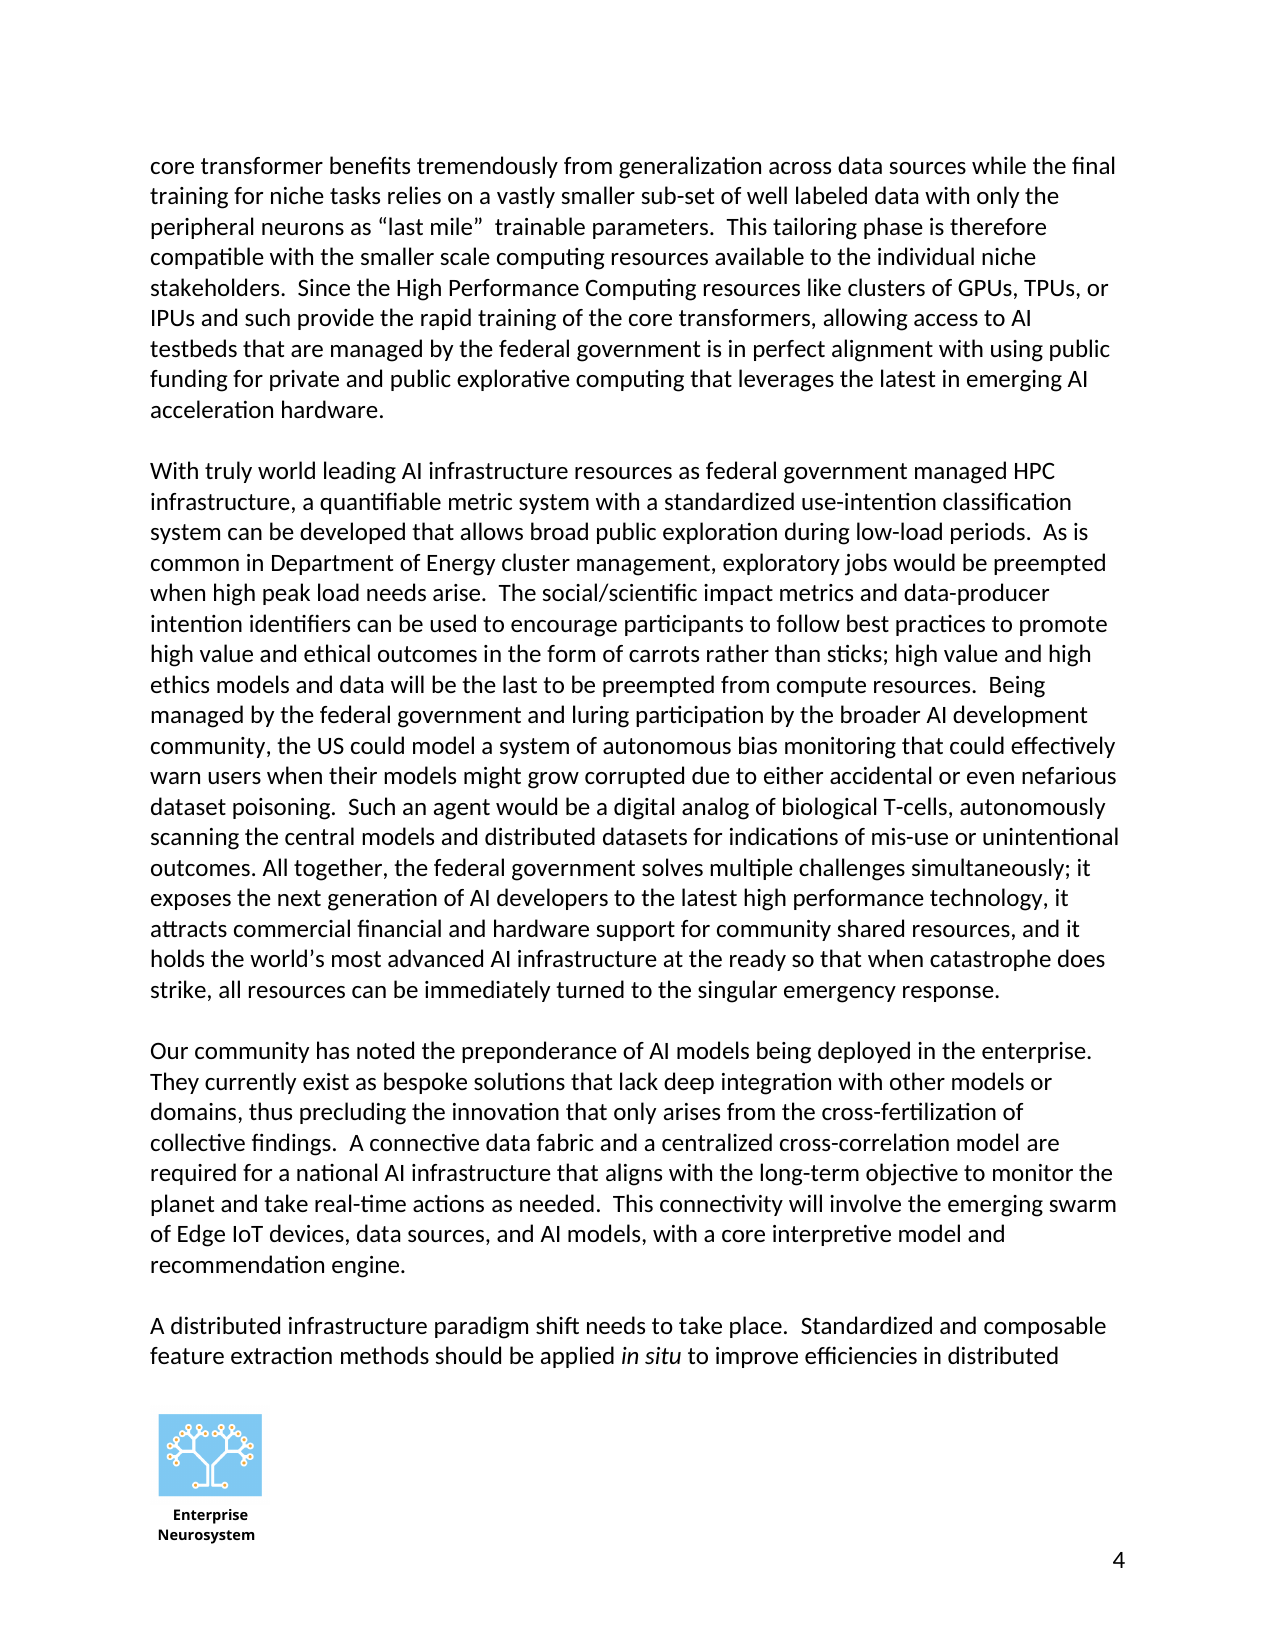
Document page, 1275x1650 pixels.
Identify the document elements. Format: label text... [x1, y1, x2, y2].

text core transformer benefits tremendously from generalization across data sources while the final training for niche tasks relies on a vastly smaller sub-set of well labeled data with only the peripheral neurons as “last mile” trainable parameters. This tailoring phase is therefore compatible with the smaller scale computing resources available to the individual niche stakeholders. Since the High Performance Computing resources like clusters of GPUs, TPUs, or IPUs and such provide the rapid training of the core transformers, allowing access to AI testbeds that are managed by the federal government is in perfect alignment with using public funding for private and public explorative computing that leverages the latest in emerging AI acceleration hardware. [150, 150, 1125, 425]
text Our community has noted the preponderance of AI models being deployed in the enterprise. They currently exist as bespoke solutions that lack deep integration with other models or domains, thus precluding the innovation that only arises from the cross-fertilization of collective findings. A connective data fabric and a centralized cross-correlation model are required for a national AI infrastructure that aligns with the long-term objective to monitor the planet and take real-time actions as needed. This connectivity will involve the emerging swarm of Edge IoT devices, data sources, and AI models, with a core interpretive model and recommendation engine. [150, 1035, 1125, 1279]
text A distributed infrastructure paradigm shift needs to take place. Standardized and composable feature extraction methods should be applied in situ to improve efficiencies in distributed [150, 1310, 1125, 1371]
text With truly world leading AI infrastructure resources as federal government managed HPC infrastructure, a quantifiable metric system with a standardized use-intention classification system can be developed that allows broad public exploration during low-load periods. As is common in Department of Energy cluster management, exploratory jobs would be preempted when high peak load needs arise. The social/scientific impact metrics and data-producer intention identifiers can be used to encourage participants to follow best practices to promote high value and ethical outcomes in the form of carrots rather than sticks; high value and high ethics models and data will be the last to be preempted from compute resources. Being managed by the federal government and luring participation by the broader AI development community, the US could model a system of autonomous bias monitoring that could effectively warn users when their models might grow corrupted due to either accidental or even nefarious dataset poisoning. Such an agent would be a digital analog of biological T-cells, autonomously scanning the central models and distributed datasets for indications of mis-use or unintentional outcomes. All together, the federal government solves multiple challenges simultaneously; it exposes the next generation of AI developers to the latest high performance technology, it attracts commercial financial and hardware support for community shared resources, and it holds the world’s most advanced AI infrastructure at the ready so that when catastrophe does strike, all resources can be immediately turned to the singular emergency response. [150, 455, 1125, 1004]
picture [150, 1405, 271, 1505]
